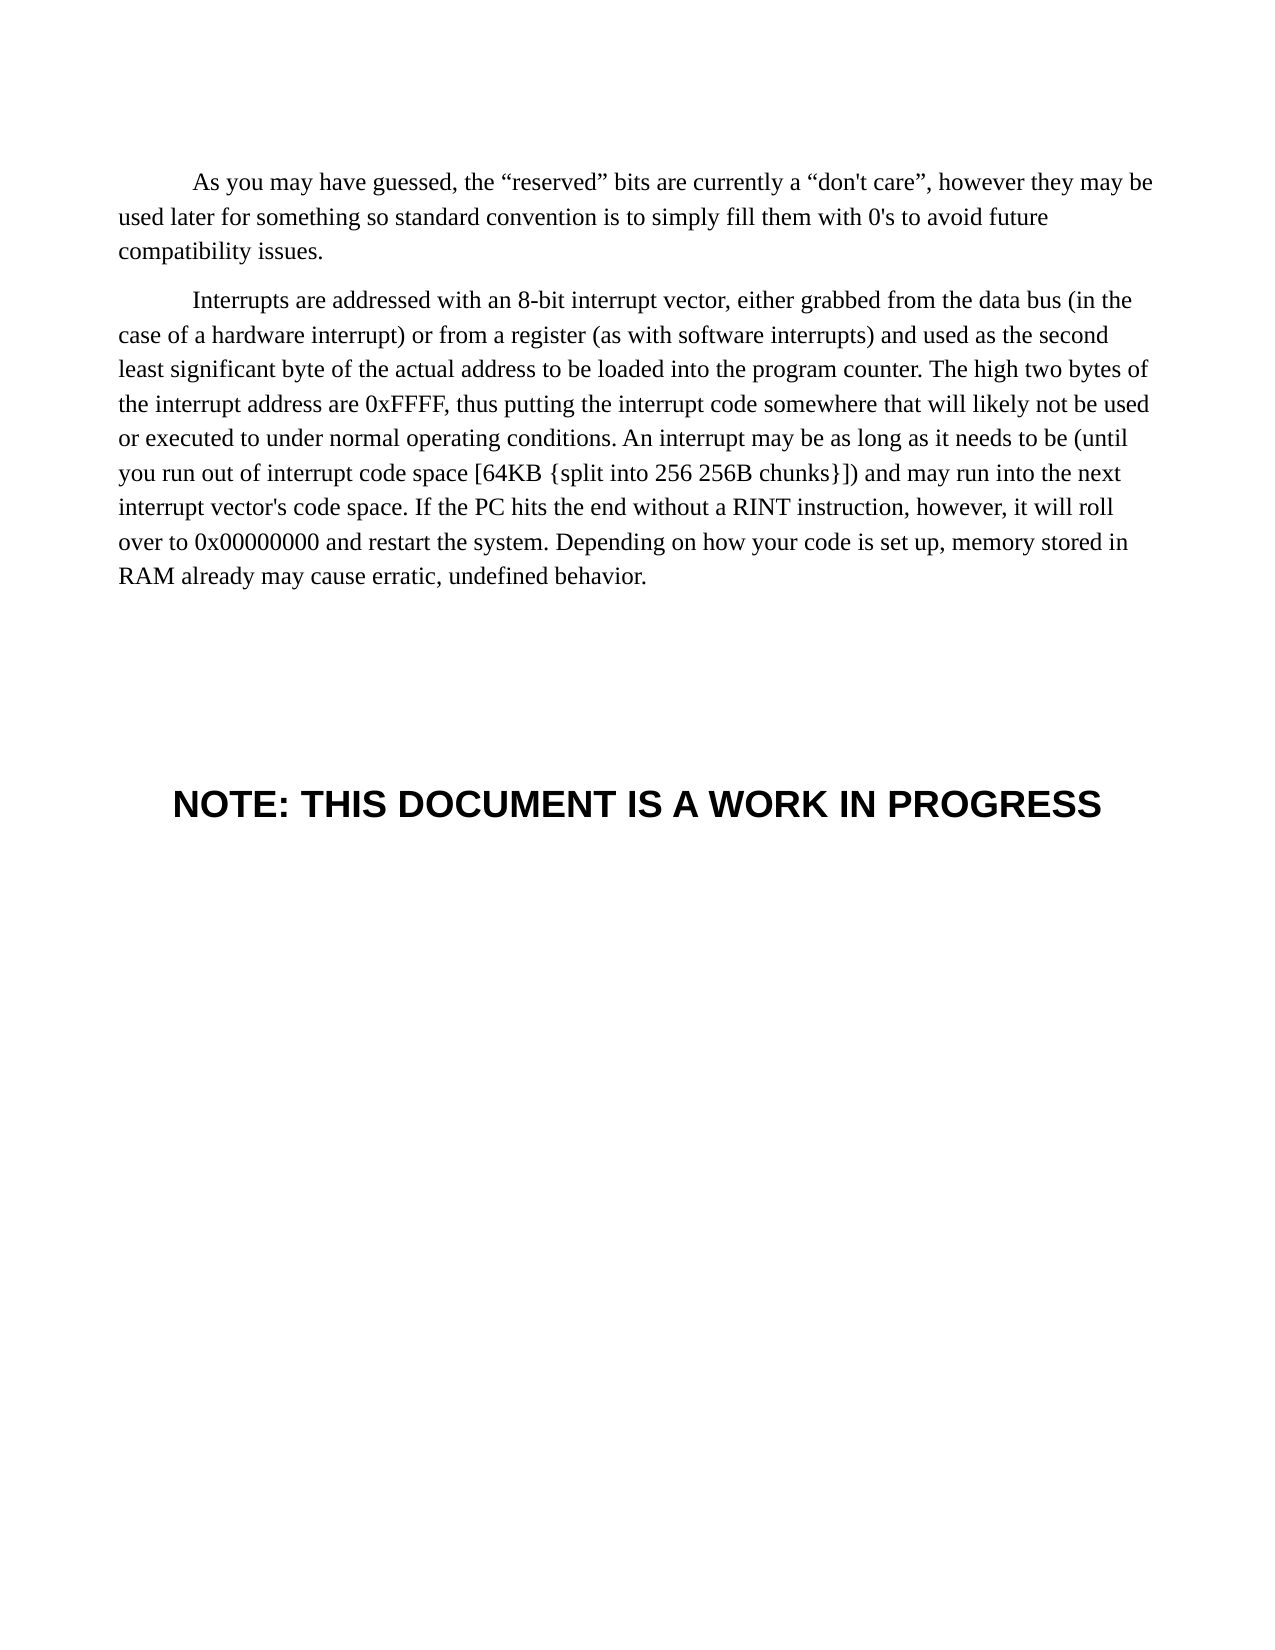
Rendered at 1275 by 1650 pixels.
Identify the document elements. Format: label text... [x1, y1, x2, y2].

text As you may have guessed, the “reserved” bits are currently a “don't care”, however they may be used later for something so standard convention is to simply fill them with 0's to avoid future compatibility issues. [118, 167, 1157, 265]
text Interrupts are addressed with an 8-bit interrupt vector, either grabbed from the data bus (in the case of a hardware interrupt) or from a register (as with software interrupts) and used as the second least significant byte of the actual address to be loaded into the program counter. The high two bytes of the interrupt address are 0xFFFF, thus putting the interrupt code somewhere that will likely not be used or executed to under normal operating conditions. An interrupt may be as long as it needs to be (until you run out of interrupt code space [64KB {split into 256 256B chunks}]) and may run into the next interrupt vector's code space. If the PC hits the end without a RINT instruction, however, it will roll over to 0x00000000 and restart the system. Depending on how your code is set up, memory stored in RAM already may cause erratic, undefined behavior. [118, 285, 1157, 590]
subtitle NOTE: THIS DOCUMENT IS A WORK IN PROGRESS [118, 782, 1157, 826]
